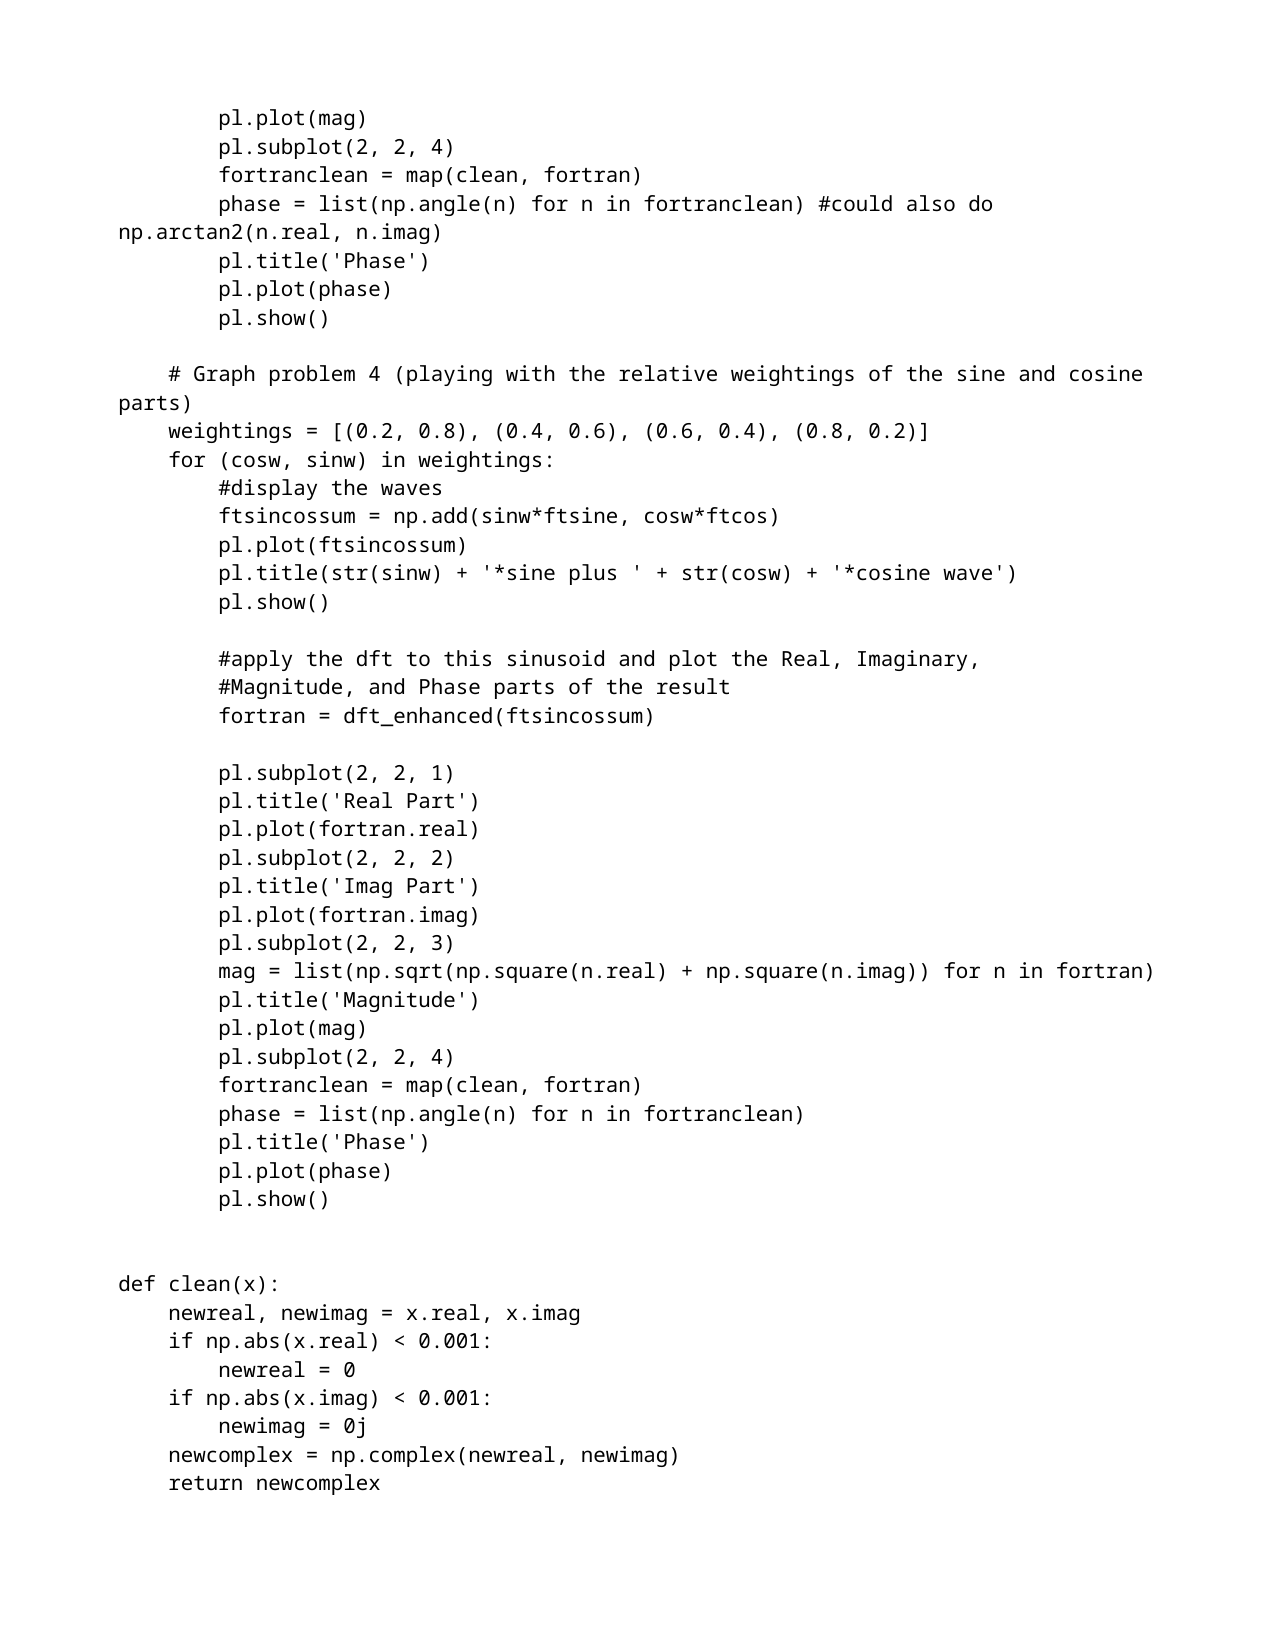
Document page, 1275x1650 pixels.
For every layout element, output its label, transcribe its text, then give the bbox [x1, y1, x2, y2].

text #apply the dft to this sinusoid and plot the Real, Imaginary, [118, 644, 1157, 672]
text newcomplex = np.complex(newreal, newimag) [118, 1440, 1157, 1468]
text def clean(x): [118, 1269, 1157, 1298]
text pl.title('Phase') [118, 246, 1157, 274]
text fortranclean = map(clean, fortran) [118, 1070, 1157, 1099]
text newreal = 0 [118, 1355, 1157, 1383]
text pl.plot(fortran.real) [118, 814, 1157, 843]
text pl.subplot(2, 2, 2) [118, 843, 1157, 871]
text pl.subplot(2, 2, 3) [118, 928, 1157, 957]
text pl.plot(fortran.imag) [118, 900, 1157, 928]
text pl.plot(ftsincossum) [118, 530, 1157, 558]
text phase = list(np.angle(n) for n in fortranclean) #could also do np.arctan2(n.real, n.imag) [118, 189, 1157, 246]
text pl.title('Real Part') [118, 786, 1157, 814]
text phase = list(np.angle(n) for n in fortranclean) [118, 1099, 1157, 1127]
text fortran = dft_enhanced(ftsincossum) [118, 701, 1157, 729]
text for (cosw, sinw) in weightings: [118, 445, 1157, 473]
text ftsincossum = np.add(sinw*ftsine, cosw*ftcos) [118, 502, 1157, 530]
text mag = list(np.sqrt(np.square(n.real) + np.square(n.imag)) for n in fortran) [118, 957, 1157, 985]
text pl.subplot(2, 2, 1) [118, 758, 1157, 786]
text pl.subplot(2, 2, 4) [118, 132, 1157, 160]
text #display the waves [118, 473, 1157, 502]
text newreal, newimag = x.real, x.imag [118, 1298, 1157, 1326]
text pl.show() [118, 587, 1157, 615]
text pl.plot(mag) [118, 103, 1157, 132]
text pl.show() [118, 303, 1157, 331]
text pl.subplot(2, 2, 4) [118, 1042, 1157, 1070]
text newimag = 0j [118, 1412, 1157, 1440]
text #Magnitude, and Phase parts of the result [118, 672, 1157, 701]
text if np.abs(x.imag) < 0.001: [118, 1383, 1157, 1412]
text pl.show() [118, 1184, 1157, 1213]
text pl.plot(phase) [118, 1156, 1157, 1184]
text pl.title('Imag Part') [118, 871, 1157, 900]
text pl.plot(phase) [118, 274, 1157, 303]
text pl.title('Phase') [118, 1127, 1157, 1156]
text fortranclean = map(clean, fortran) [118, 160, 1157, 189]
text pl.plot(mag) [118, 1013, 1157, 1042]
text pl.title(str(sinw) + '*sine plus ' + str(cosw) + '*cosine wave') [118, 558, 1157, 587]
text pl.title('Magnitude') [118, 985, 1157, 1013]
text # Graph problem 4 (playing with the relative weightings of the sine and cosine parts) [118, 359, 1157, 416]
text return newcomplex [118, 1468, 1157, 1497]
text if np.abs(x.real) < 0.001: [118, 1326, 1157, 1355]
text weightings = [(0.2, 0.8), (0.4, 0.6), (0.6, 0.4), (0.8, 0.2)] [118, 416, 1157, 445]
